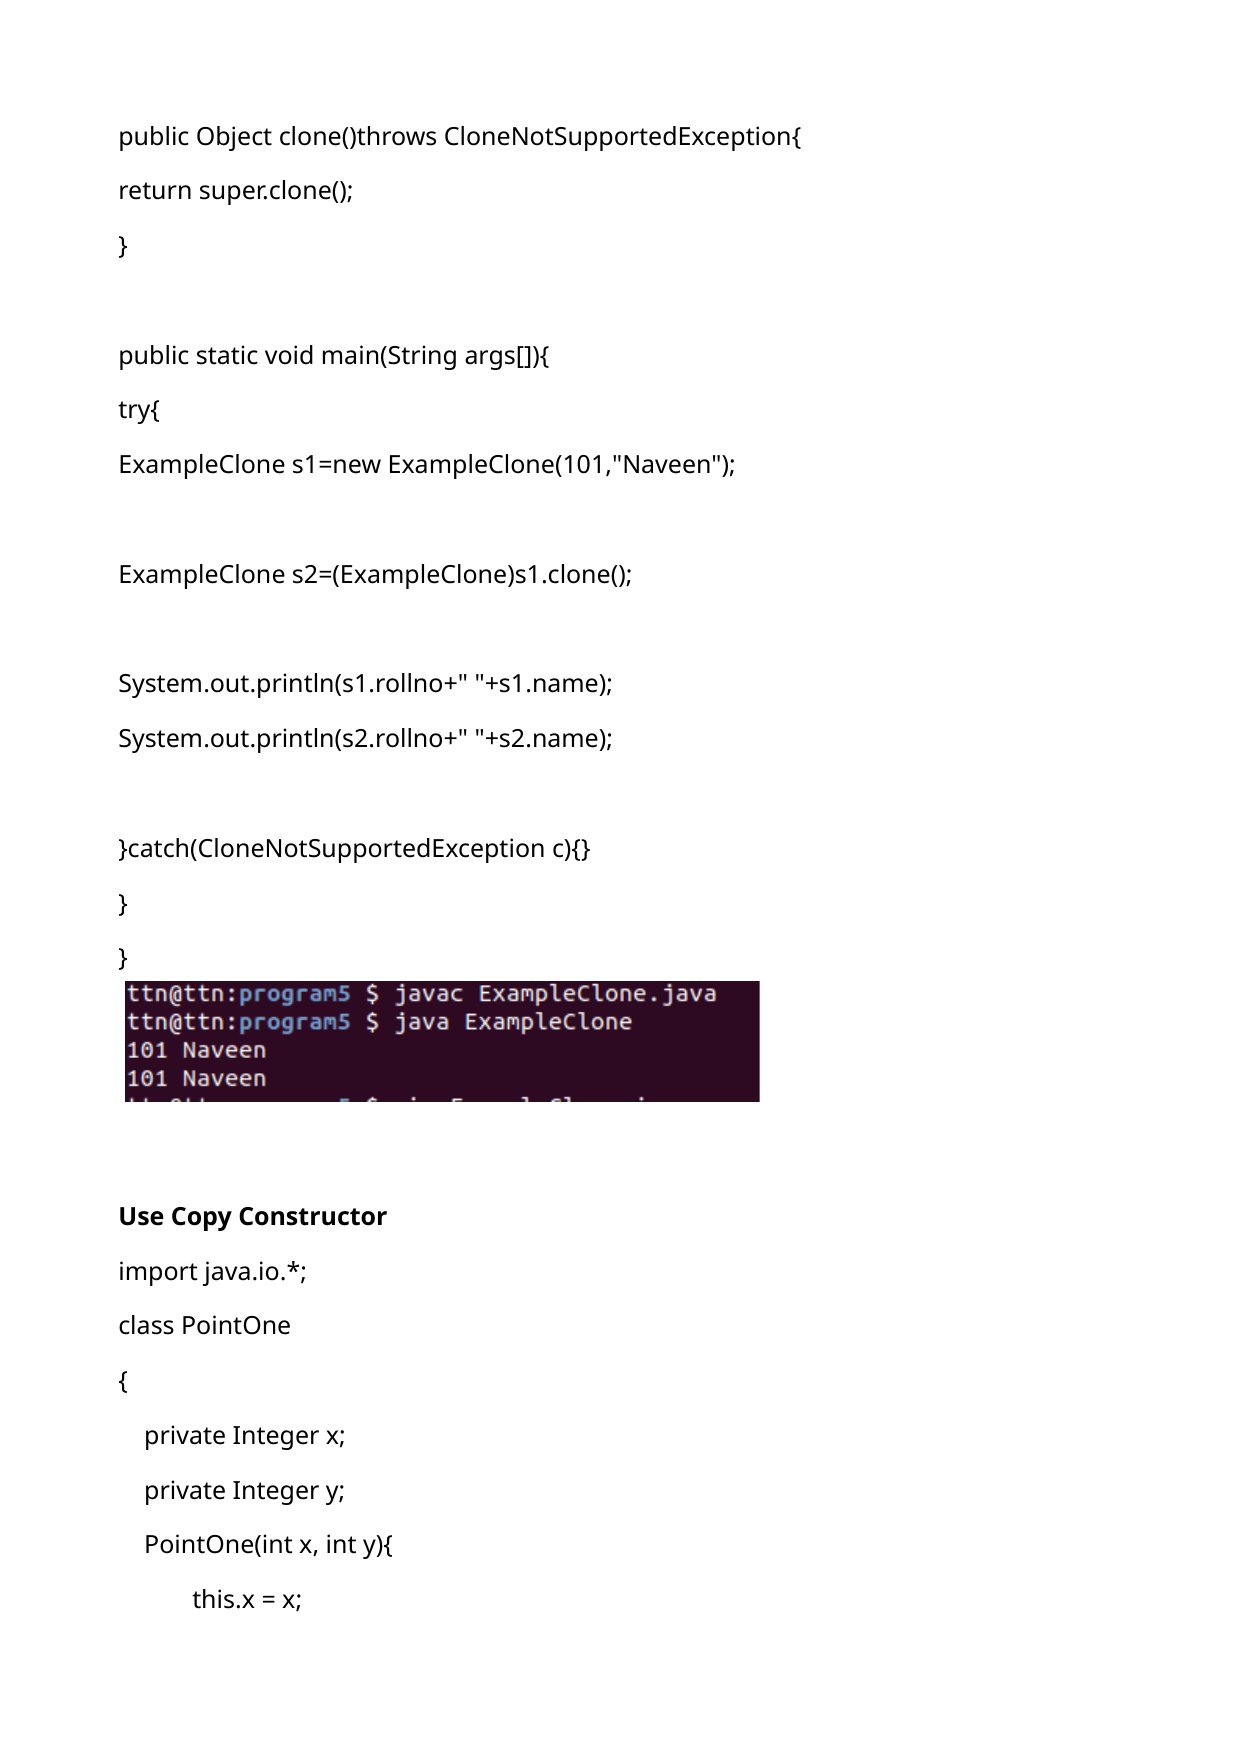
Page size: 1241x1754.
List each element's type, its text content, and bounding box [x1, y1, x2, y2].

text System.out.println(s1.rollno+" "+s1.name); [118, 666, 1122, 700]
text private Integer y; [118, 1472, 1122, 1506]
text System.out.println(s2.rollno+" "+s2.name); [118, 721, 1122, 755]
text } [118, 940, 1122, 974]
text ExampleClone s1=new ExampleClone(101,"Naveen"); [118, 447, 1122, 481]
text try{ [118, 392, 1122, 426]
text public static void main(String args[]){ [118, 337, 1122, 371]
text return super.clone(); [118, 173, 1122, 207]
text { [118, 1363, 1122, 1397]
text PointOne(int x, int y){ [118, 1527, 1122, 1561]
text }catch(CloneNotSupportedException c){} [118, 830, 1122, 864]
text class PointOne [118, 1308, 1122, 1342]
text ExampleClone s2=(ExampleClone)s1.clone(); [118, 556, 1122, 591]
text private Integer x; [118, 1417, 1122, 1452]
picture [125, 981, 760, 1102]
text public Object clone()throws CloneNotSupportedException{ [118, 118, 1122, 152]
text } [118, 228, 1122, 262]
text Use Copy Constructor [118, 1198, 1122, 1232]
text import java.io.*; [118, 1253, 1122, 1287]
text } [118, 885, 1122, 919]
text this.x = x; [118, 1582, 1122, 1616]
